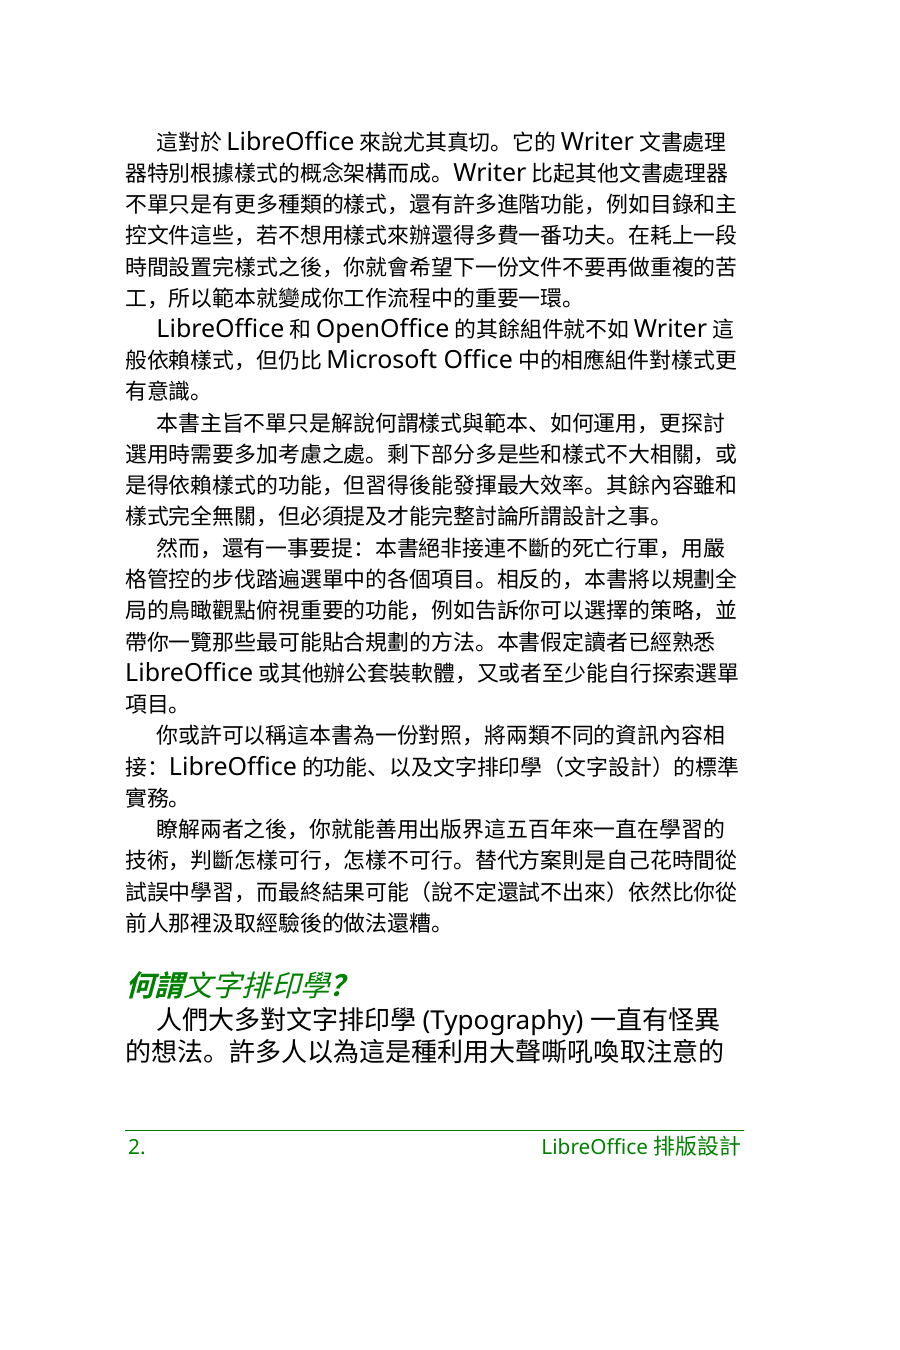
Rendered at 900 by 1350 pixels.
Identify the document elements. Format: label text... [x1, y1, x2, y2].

subtitle 何謂文字排印學？ [125, 962, 744, 1005]
text 本書主旨不單只是解說何謂樣式與範本、如何運用，更探討選用時需要多加考慮之處。剩下部分多是些和樣式不大相關，或是得依賴樣式的功能，但習得後能發揮最大效率。其餘內容雖和樣式完全無關，但必須提及才能完整討論所謂設計之事。 [125, 406, 744, 531]
text 瞭解兩者之後，你就能善用出版界這五百年來一直在學習的技術，判斷怎樣可行，怎樣不可行。替代方案則是自己花時間從試誤中學習，而最終結果可能（說不定還試不出來）依然比你從前人那裡汲取經驗後的做法還糟。 [125, 812, 744, 937]
text 人們大多對文字排印學 (Typography) 一直有怪異的想法。許多人以為這是種利用大聲嘶吼喚取注意的 [125, 1005, 744, 1067]
text 你或許可以稱這本書為一份對照，將兩類不同的資訊內容相接：LibreOffice的功能、以及文字排印學（文字設計）的標準實務。 [125, 719, 744, 812]
text 這對於LibreOffice來說尤其真切。它的Writer文書處理器特別根據樣式的概念架構而成。Writer比起其他文書處理器不單只是有更多種類的樣式，還有許多進階功能，例如目錄和主控文件這些，若不想用樣式來辦還得多費一番功夫。在耗上一段時間設置完樣式之後，你就會希望下一份文件不要再做重複的苦工，所以範本就變成你工作流程中的重要一環。 [125, 125, 744, 312]
text 然而，還有一事要提：本書絕非接連不斷的死亡行軍，用嚴格管控的步伐踏遍選單中的各個項目。相反的，本書將以規劃全局的鳥瞰觀點俯視重要的功能，例如告訴你可以選擇的策略，並帶你一覽那些最可能貼合規劃的方法。本書假定讀者已經熟悉LibreOffice或其他辦公套裝軟體，又或者至少能自行探索選單項目。 [125, 531, 744, 719]
text LibreOffice和OpenOffice的其餘組件就不如Writer這般依賴樣式，但仍比Microsoft Office中的相應組件對樣式更有意識。 [125, 312, 744, 406]
